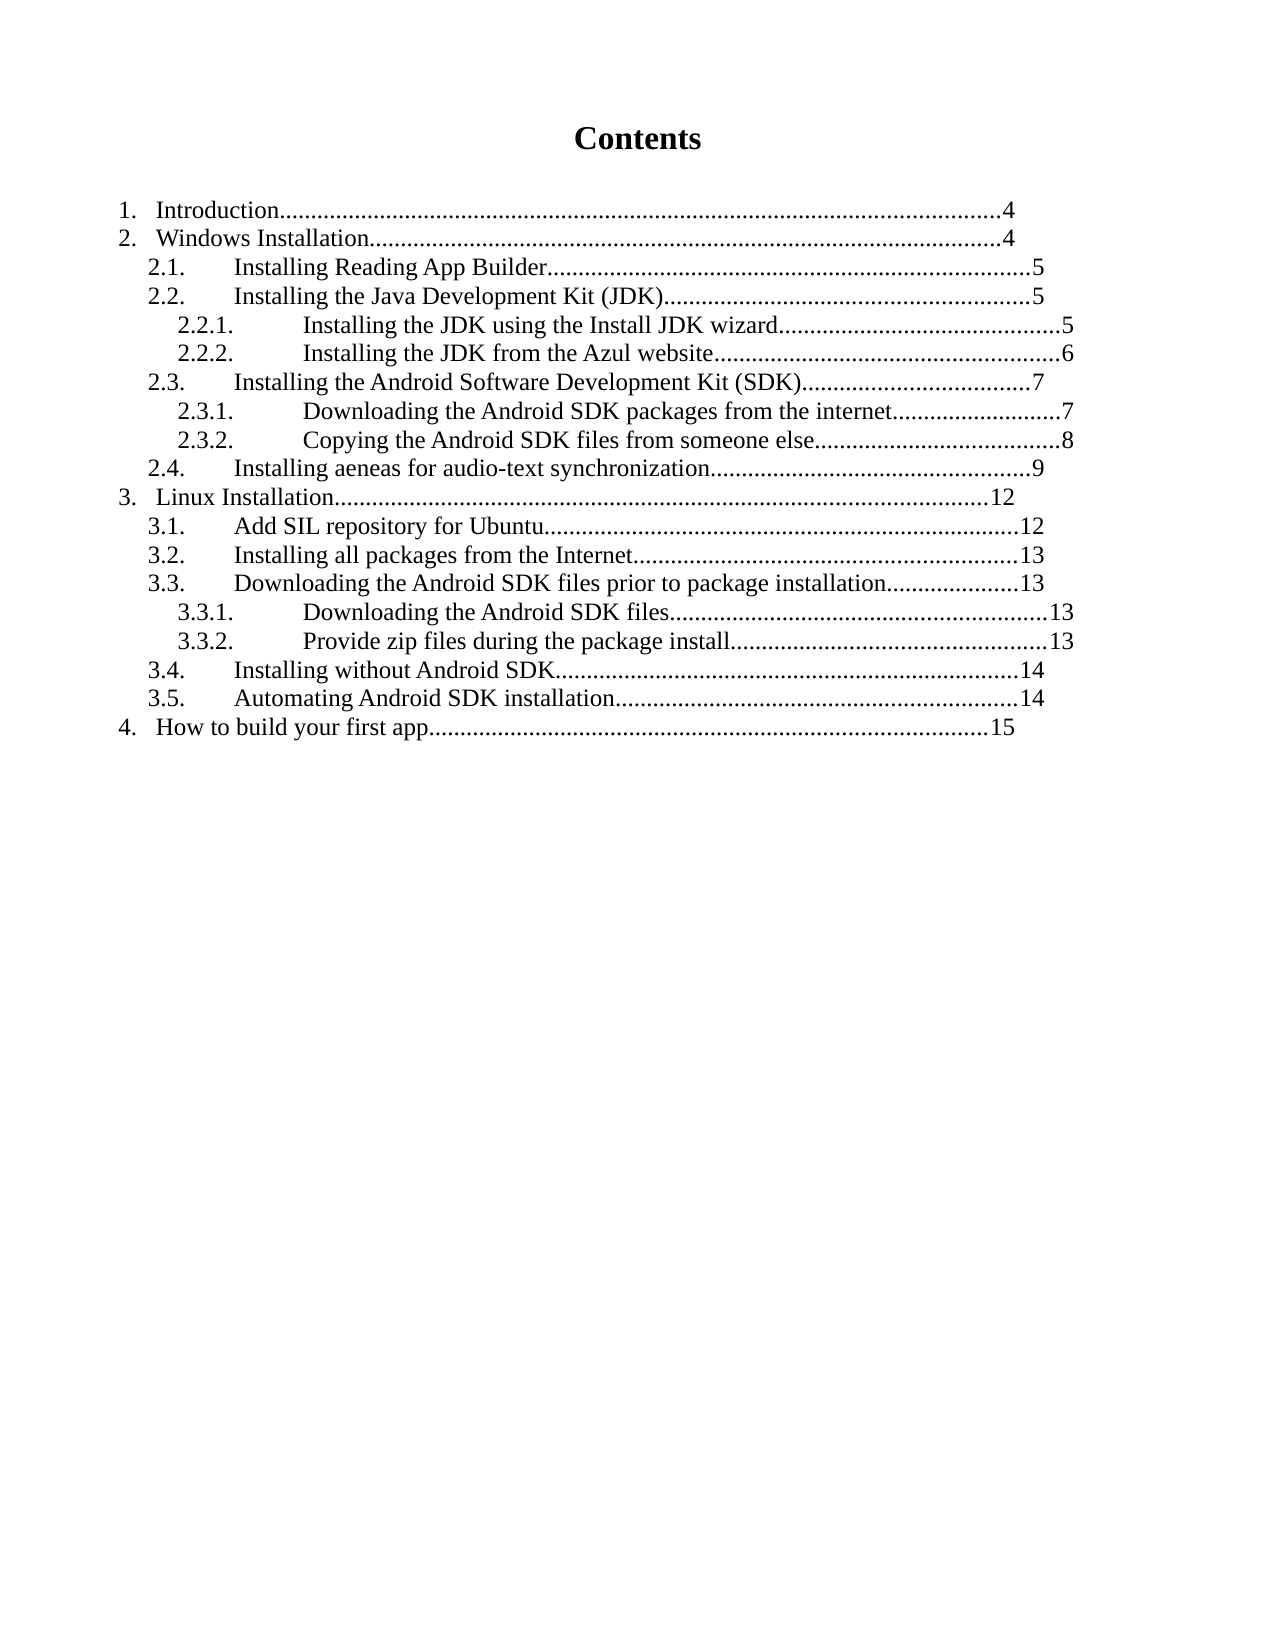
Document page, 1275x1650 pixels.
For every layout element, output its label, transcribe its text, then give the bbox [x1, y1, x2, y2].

text 2.1. Installing Reading App Builder 5 [148, 252, 1157, 281]
text 2. Windows Installation 4 [118, 223, 1157, 252]
text 3.2. Installing all packages from the Internet 13 [148, 540, 1157, 568]
text 2.3.1. Downloading the Android SDK packages from the internet 7 [177, 396, 1157, 425]
text 3. Linux Installation 12 [118, 482, 1157, 511]
text 3.3. Downloading the Android SDK files prior to package installation 13 [148, 568, 1157, 597]
text 2.3. Installing the Android Software Development Kit (SDK) 7 [148, 367, 1157, 396]
text 2.2. Installing the Java Development Kit (JDK) 5 [148, 281, 1157, 310]
text 4. How to build your first app 15 [118, 712, 1157, 741]
text 3.5. Automating Android SDK installation 14 [148, 683, 1157, 712]
text 2.4. Installing aeneas for audio-text synchronization 9 [148, 453, 1157, 482]
text 2.3.2. Copying the Android SDK files from someone else 8 [177, 425, 1157, 453]
text Contents [118, 118, 1157, 156]
text 2.2.1. Installing the JDK using the Install JDK wizard 5 [177, 310, 1157, 338]
text 3.3.2. Provide zip files during the package install 13 [177, 626, 1157, 655]
text 3.1. Add SIL repository for Ubuntu 12 [148, 511, 1157, 540]
text 3.3.1. Downloading the Android SDK files 13 [177, 597, 1157, 626]
text 3.4. Installing without Android SDK 14 [148, 655, 1157, 683]
text 2.2.2. Installing the JDK from the Azul website 6 [177, 338, 1157, 367]
text 1. Introduction 4 [118, 195, 1157, 223]
